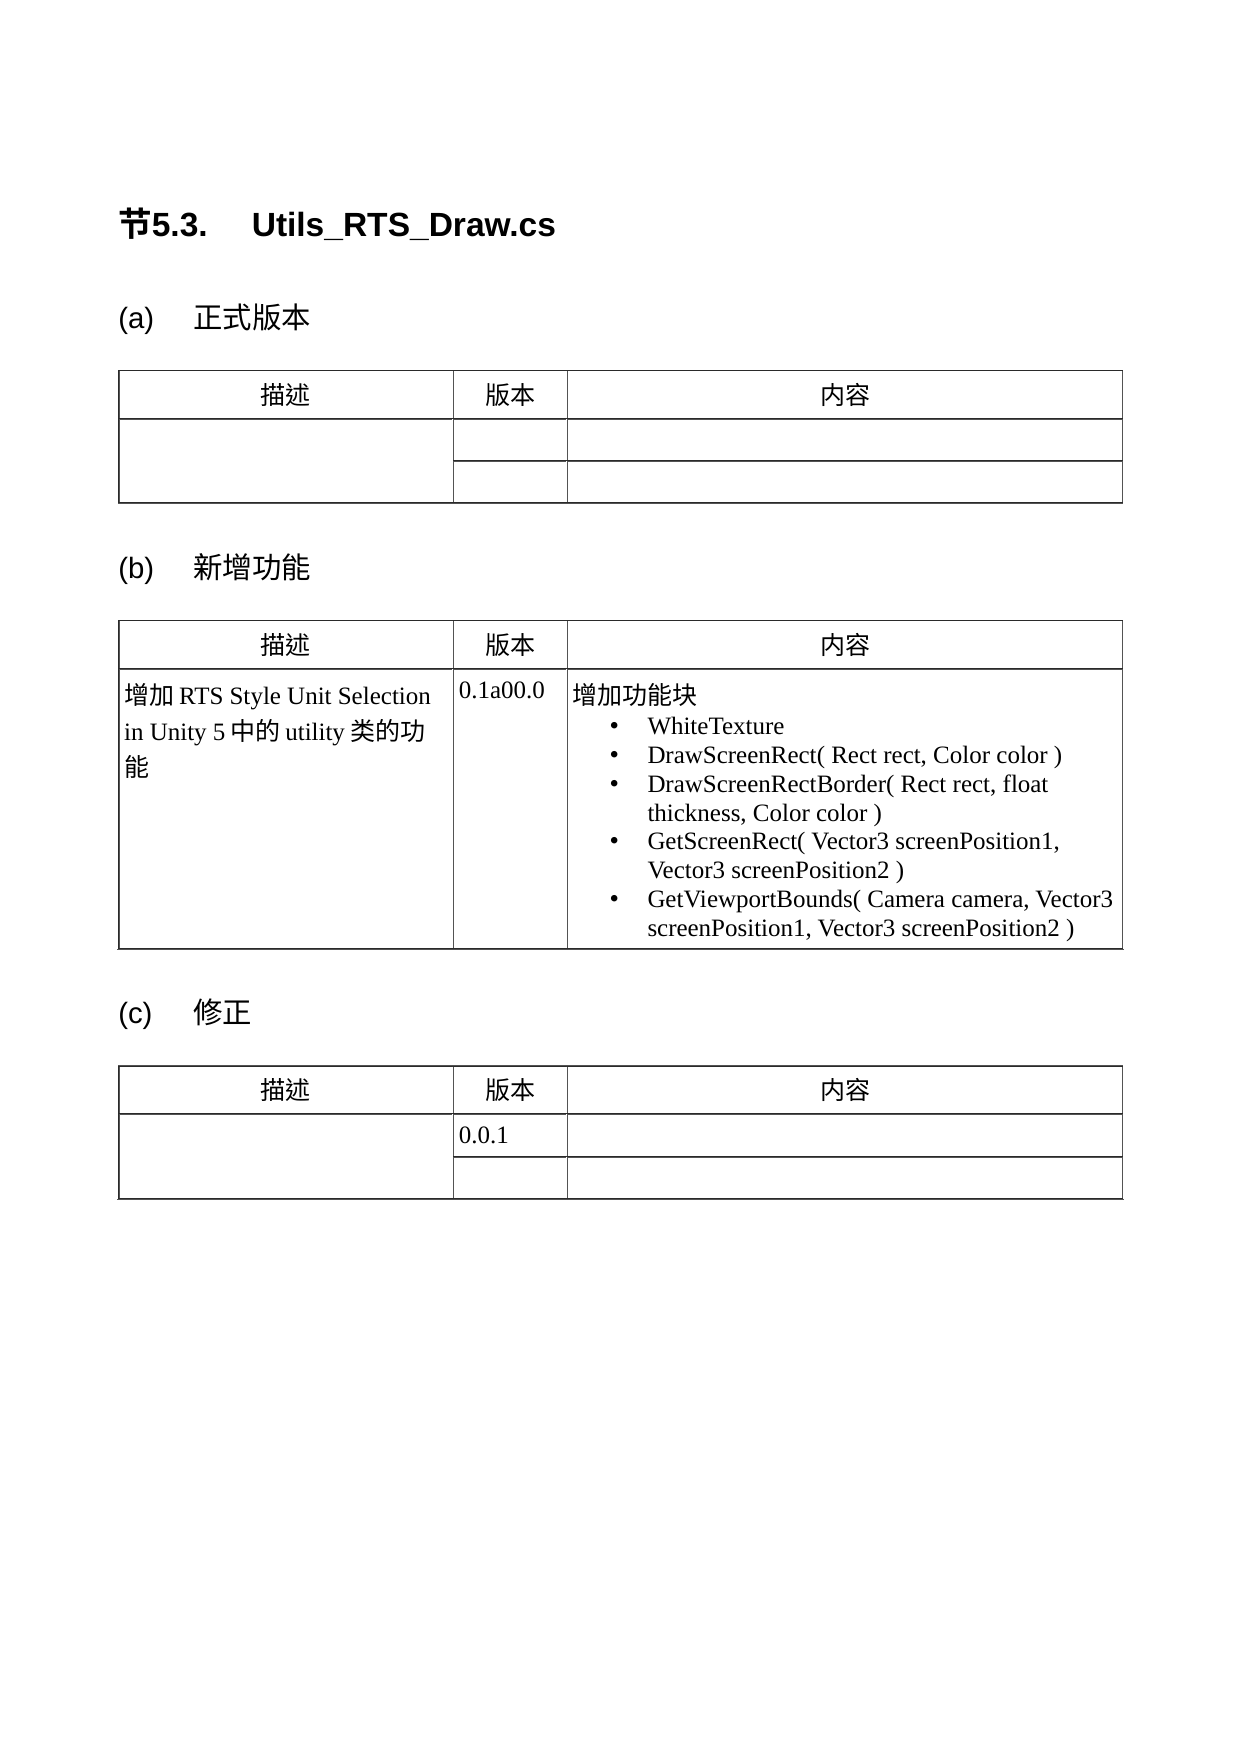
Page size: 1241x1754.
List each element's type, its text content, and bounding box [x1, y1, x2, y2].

table_cell [454, 1158, 566, 1197]
table_cell [568, 1115, 1122, 1155]
table_header 版本 [454, 372, 566, 417]
table_header 内容 [568, 372, 1122, 417]
table_header 描述 [120, 372, 452, 417]
table_cell 增加RTS Style Unit Selection in Unity 5中的utility类的功能 [120, 670, 452, 947]
table_header 版本 [454, 1068, 566, 1113]
subtitle 正式版本 [118, 297, 1122, 337]
table_cell 0.1a00.0 [454, 670, 566, 947]
subtitle 修正 [118, 992, 1122, 1032]
table_cell [568, 1158, 1122, 1197]
subtitle Utils_RTS_Draw.cs [118, 197, 1122, 246]
table_cell [568, 462, 1122, 502]
table_header 描述 [120, 1068, 452, 1113]
table_cell 增加功能块 WhiteTexture DrawScreenRect( Rect rect, Color color ) DrawScreenRectBorder( Rect rect, float thickness, Color color ) GetScreenRect( Vector3 screenPosition1, Vector3 screenPosition2 ) GetViewportBounds( Camera camera, Vector3 screenPosition1, Vector3 screenPosition2 ) [568, 670, 1122, 947]
table_cell [568, 420, 1122, 459]
subtitle 新增功能 [118, 547, 1122, 587]
table_header 描述 [120, 622, 452, 667]
table_cell [454, 420, 566, 459]
table_cell 0.0.1 [454, 1115, 566, 1155]
table_cell [120, 1115, 452, 1197]
table_header 内容 [568, 1068, 1122, 1113]
table_header 内容 [568, 622, 1122, 667]
table_header 版本 [454, 622, 566, 667]
table_cell [120, 420, 452, 502]
table_cell [454, 462, 566, 502]
